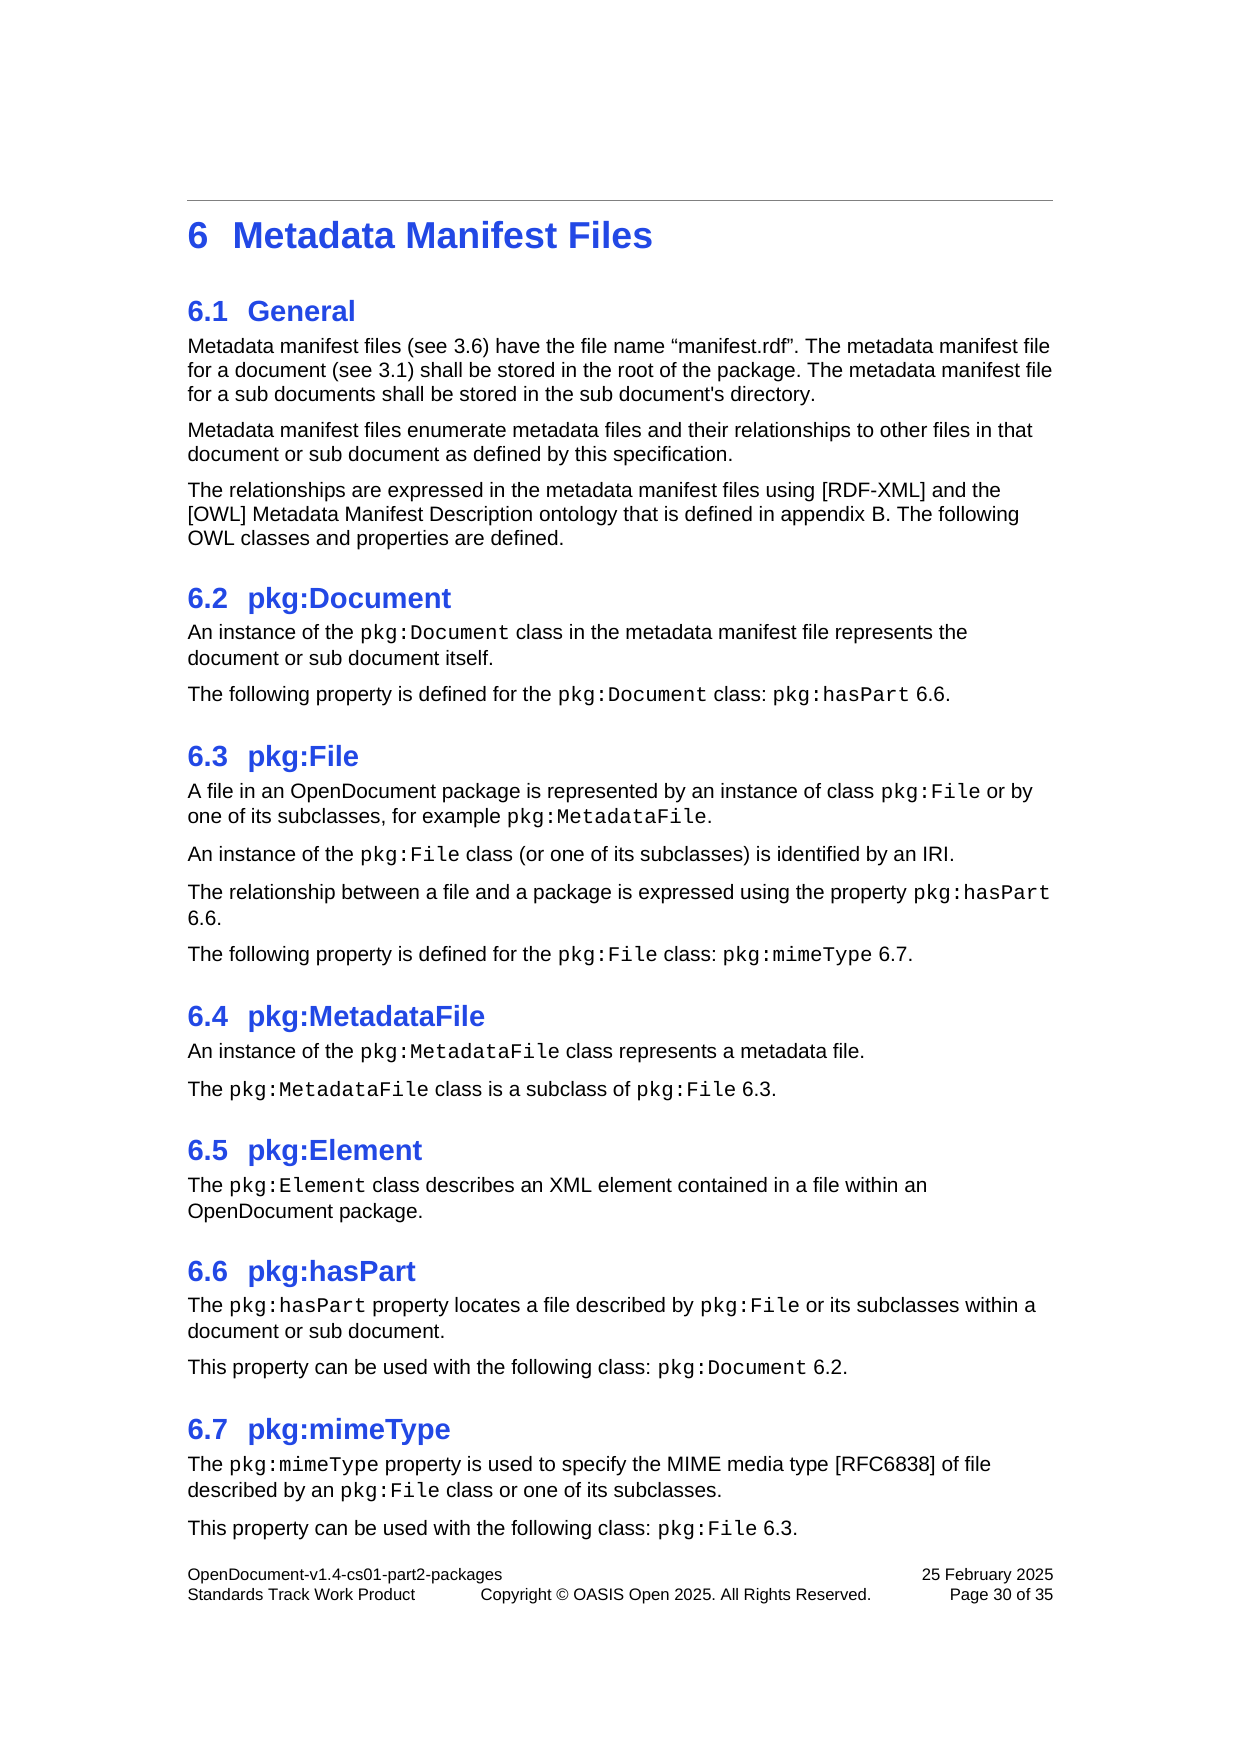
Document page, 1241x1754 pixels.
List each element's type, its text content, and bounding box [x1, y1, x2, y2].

subtitle pkg:MetadataFile [187, 999, 1053, 1032]
text This property can be used with the following class: pkg:Document 6.2. [187, 1355, 1053, 1381]
text The following property is defined for the pkg:Document class: pkg:hasPart 6.6. [187, 682, 1053, 708]
subtitle pkg:Element [187, 1133, 1053, 1167]
text The relationships are expressed in the metadata manifest files using [RDF-XML] and the [OWL] Metadata Manifest Description ontology that is defined in appendix B. The following OWL classes and properties are defined. [187, 478, 1053, 549]
subtitle pkg:mimeType [187, 1412, 1053, 1446]
text An instance of the pkg:MetadataFile class represents a metadata file. [187, 1038, 1053, 1064]
text Metadata manifest files (see 3.6) have the file name “manifest.rdf”. The metadata manifest file for a document (see 3.1) shall be stored in the root of the package. The metadata manifest file for a sub documents shall be stored in the sub document's directory. [187, 334, 1053, 406]
subtitle General [187, 294, 1053, 328]
text The pkg:MetadataFile class is a subclass of pkg:File 6.3. [187, 1076, 1053, 1102]
text The pkg:hasPart property locates a file described by pkg:File or its subclasses within a document or sub document. [187, 1293, 1053, 1343]
text The pkg:mimeType property is used to specify the MIME media type [RFC6838] of file described by an pkg:File class or one of its subclasses. [187, 1452, 1053, 1503]
text The following property is defined for the pkg:File class: pkg:mimeType 6.7. [187, 942, 1053, 968]
subtitle pkg:File [187, 739, 1053, 772]
subtitle Metadata Manifest Files [187, 201, 1053, 257]
subtitle pkg:Document [187, 581, 1053, 614]
text An instance of the pkg:Document class in the metadata manifest file represents the document or sub document itself. [187, 620, 1053, 670]
text An instance of the pkg:File class (or one of its subclasses) is identified by an IRI. [187, 842, 1053, 868]
text A file in an OpenDocument package is represented by an instance of class pkg:File or by one of its subclasses, for example pkg:MetadataFile. [187, 778, 1053, 830]
text The pkg:Element class describes an XML element contained in a file within an OpenDocument package. [187, 1173, 1053, 1223]
text This property can be used with the following class: pkg:File 6.3. [187, 1515, 1053, 1541]
text The relationship between a file and a package is expressed using the property pkg:hasPart 6.6. [187, 880, 1053, 930]
text Metadata manifest files enumerate metadata files and their relationships to other files in that document or sub document as defined by this specification. [187, 418, 1053, 466]
subtitle pkg:hasPart [187, 1254, 1053, 1287]
